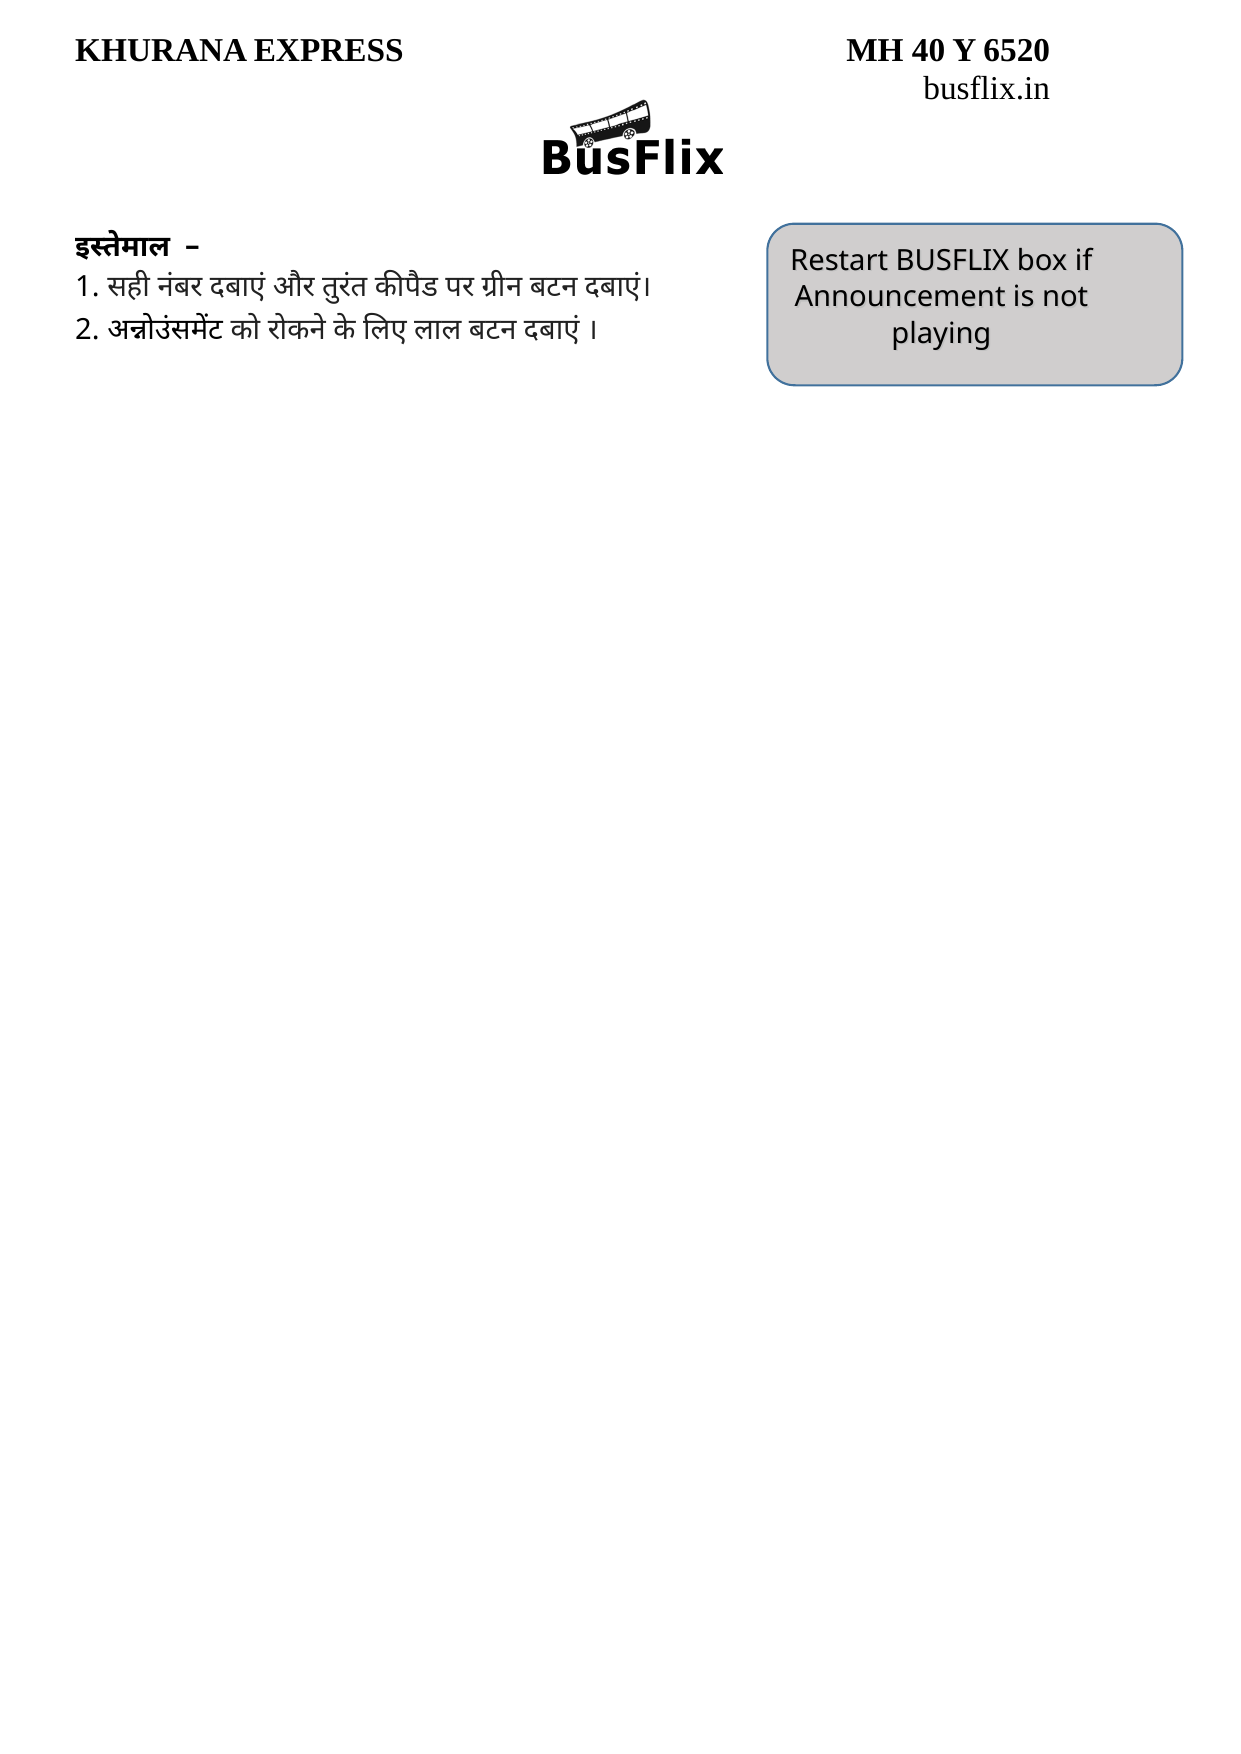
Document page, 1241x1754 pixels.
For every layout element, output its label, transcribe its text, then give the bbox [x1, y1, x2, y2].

text इस्तेमाल – [75, 226, 779, 265]
text 2. अन्नोउंसमेंट को रोकने के लिए लाल बटन दबाएं । [75, 308, 766, 351]
text 1. सही नंबर दबाएं और तुरंत कीपैड पर ग्रीन बटन दबाएं। [75, 265, 766, 308]
